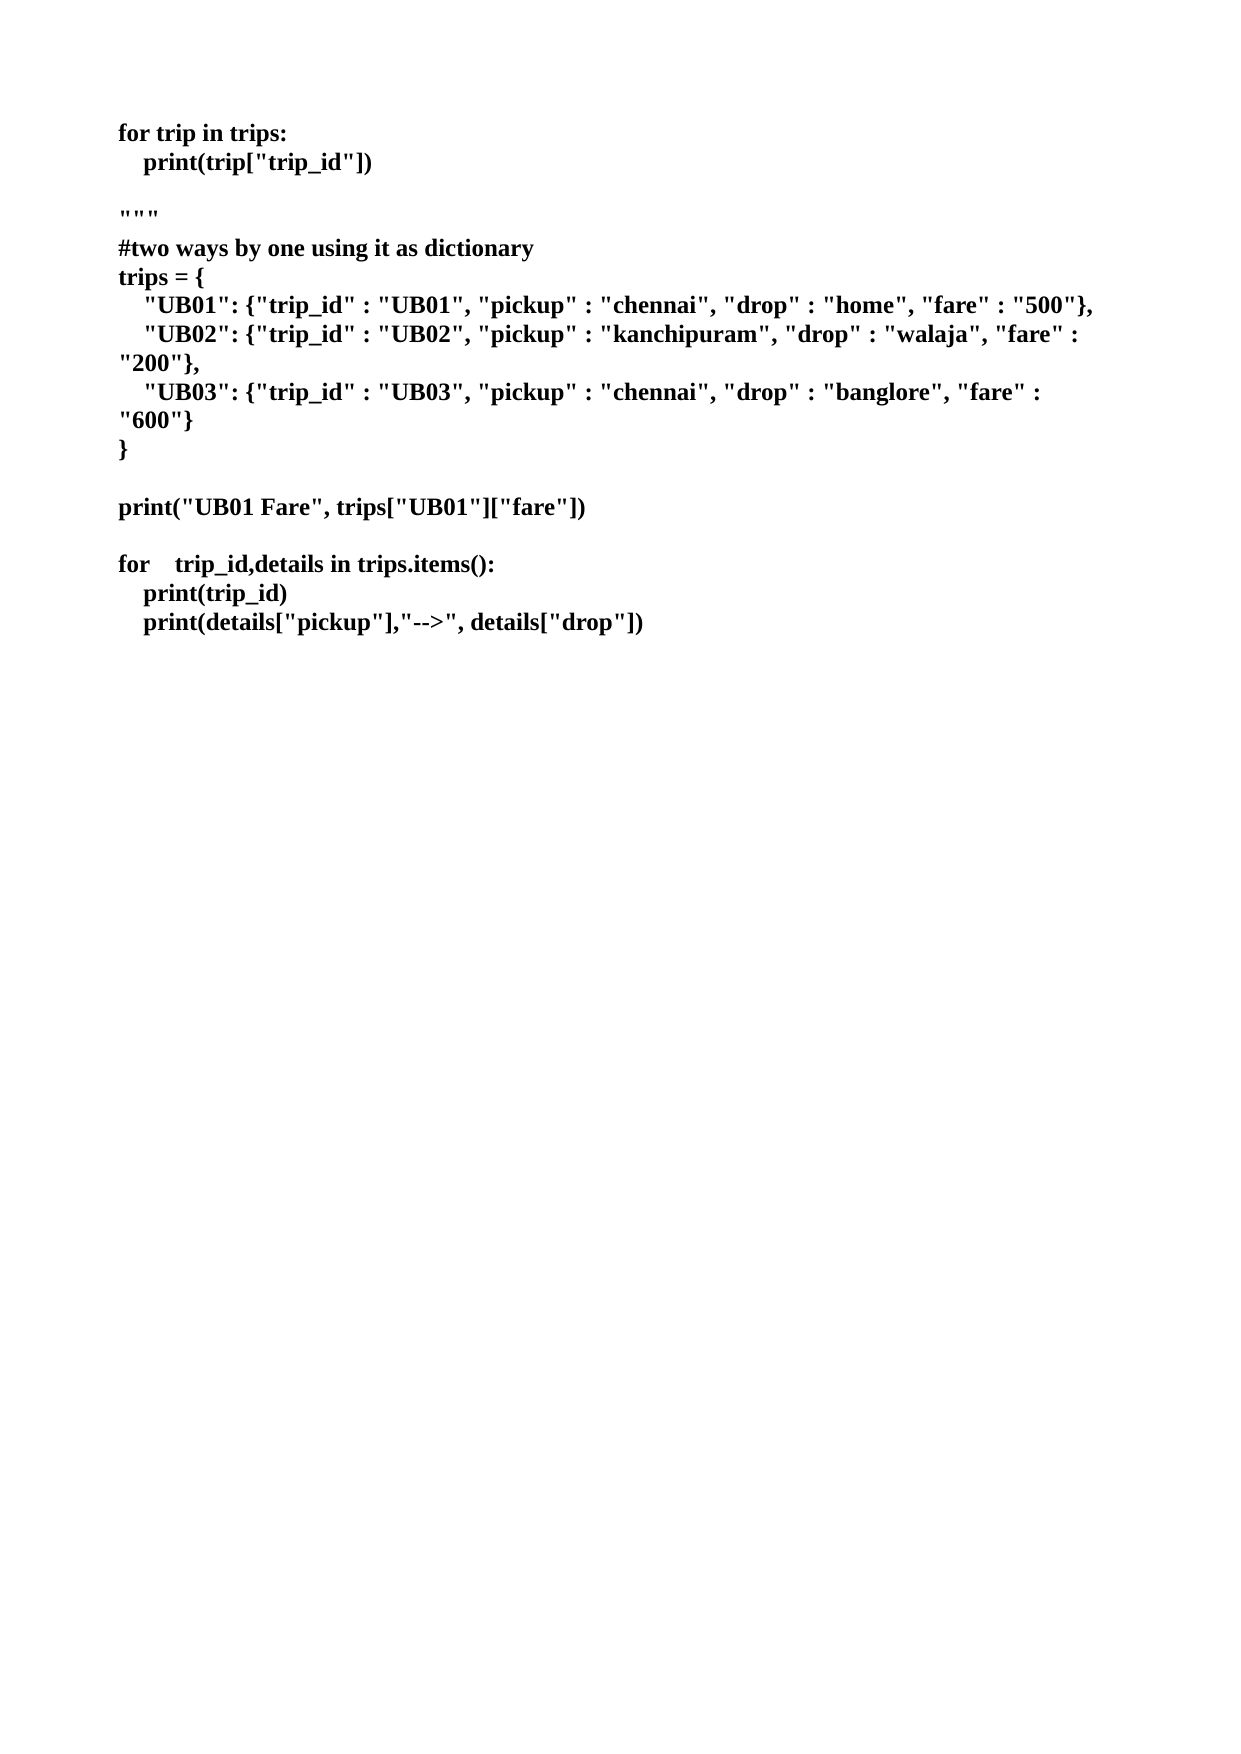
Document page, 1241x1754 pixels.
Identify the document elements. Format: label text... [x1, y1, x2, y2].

text trips = { [118, 262, 1122, 291]
text for trip in trips: [118, 118, 1122, 147]
text print("UB01 Fare", trips["UB01"]["fare"]) [118, 492, 1122, 521]
text #two ways by one using it as dictionary [118, 233, 1122, 262]
text for trip_id,details in trips.items(): [118, 549, 1122, 578]
text print(details["pickup"],"-->", details["drop"]) [118, 607, 1122, 636]
text print(trip_id) [118, 578, 1122, 607]
text } [118, 434, 1122, 463]
text "UB01": {"trip_id" : "UB01", "pickup" : "chennai", "drop" : "home", "fare" : "500"}, [118, 291, 1122, 319]
text print(trip["trip_id"]) [118, 147, 1122, 176]
text "UB03": {"trip_id" : "UB03", "pickup" : "chennai", "drop" : "banglore", "fare" : "600"} [118, 377, 1122, 434]
text """ [118, 204, 1122, 233]
text "UB02": {"trip_id" : "UB02", "pickup" : "kanchipuram", "drop" : "walaja", "fare" : "200"}, [118, 319, 1122, 377]
